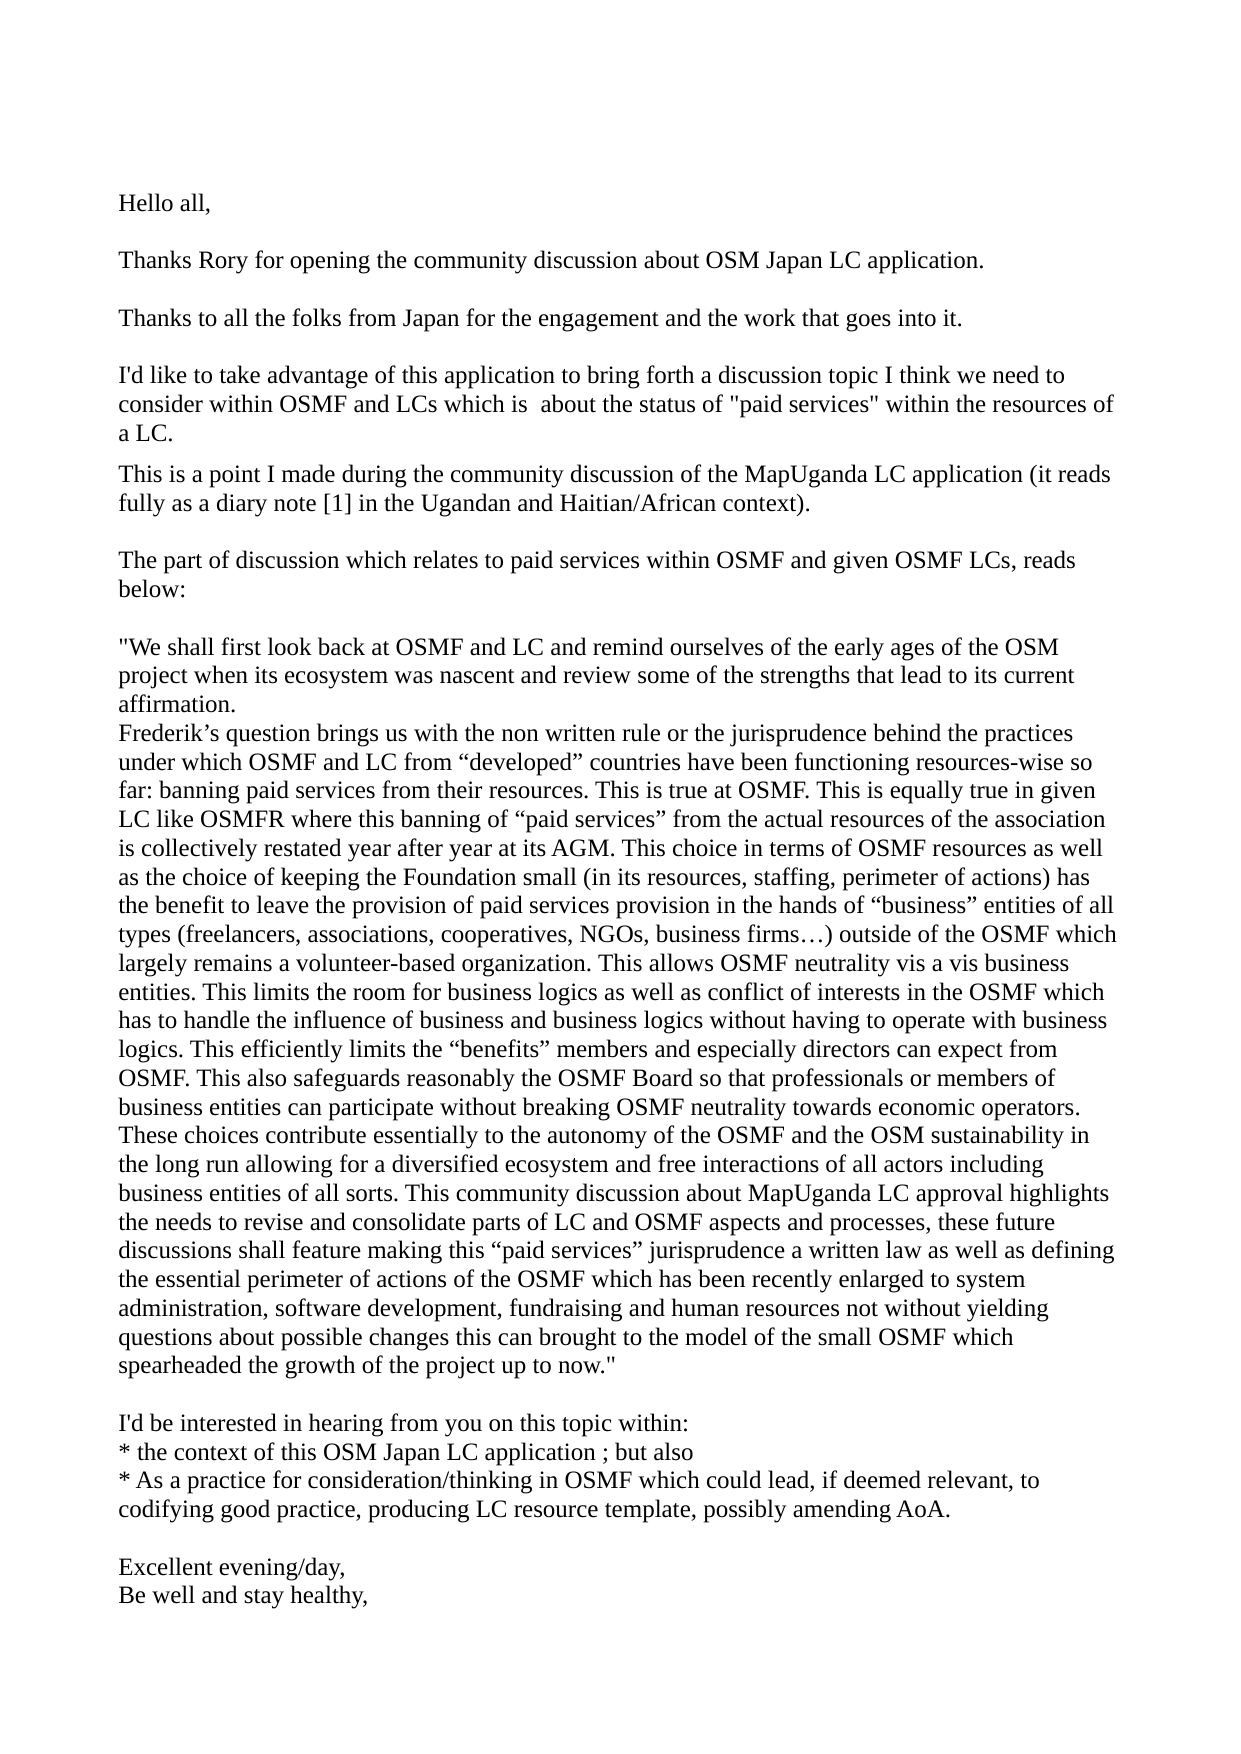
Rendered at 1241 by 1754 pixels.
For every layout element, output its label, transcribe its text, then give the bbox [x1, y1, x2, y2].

text This is a point I made during the community discussion of the MapUganda LC application (it reads fully as a diary note [1] in the Ugandan and Haitian/African context). The part of discussion which relates to paid services within OSMF and given OSMF LCs, reads below: "We shall first look back at OSMF and LC and remind ourselves of the early ages of the OSM project when its ecosystem was nascent and review some of the strengths that lead to its current affirmation. Frederik’s question brings us with the non written rule or the jurisprudence behind the practices under which OSMF and LC from “developed” countries have been functioning resources-wise so far: banning paid services from their resources. This is true at OSMF. This is equally true in given LC like OSMFR where this banning of “paid services” from the actual resources of the association is collectively restated year after year at its AGM. This choice in terms of OSMF resources as well as the choice of keeping the Foundation small (in its resources, staffing, perimeter of actions) has the benefit to leave the provision of paid services provision in the hands of “business” entities of all types (freelancers, associations, cooperatives, NGOs, business firms…) outside of the OSMF which largely remains a volunteer-based organization. This allows OSMF neutrality vis a vis business entities. This limits the room for business logics as well as conflict of interests in the OSMF which has to handle the influence of business and business logics without having to operate with business logics. This efficiently limits the “benefits” members and especially directors can expect from OSMF. This also safeguards reasonably the OSMF Board so that professionals or members of business entities can participate without breaking OSMF neutrality towards economic operators. These choices contribute essentially to the autonomy of the OSMF and the OSM sustainability in the long run allowing for a diversified ecosystem and free interactions of all actors including business entities of all sorts. This community discussion about MapUganda LC approval highlights the needs to revise and consolidate parts of LC and OSMF aspects and processes, these future discussions shall feature making this “paid services” jurisprudence a written law as well as defining the essential perimeter of actions of the OSMF which has been recently enlarged to system administration, software development, fundraising and human resources not without yielding questions about possible changes this can brought to the model of the small OSMF which spearheaded the growth of the project up to now." I'd be interested in hearing from you on this topic within: * the context of this OSM Japan LC application ; but also * As a practice for consideration/thinking in OSMF which could lead, if deemed relevant, to codifying good practice, producing LC resource template, possibly amending AoA. Excellent evening/day, Be well and stay healthy, [118, 459, 1122, 1609]
text Hello all, Thanks Rory for opening the community discussion about OSM Japan LC application. Thanks to all the folks from Japan for the engagement and the work that goes into it. I'd like to take advantage of this application to bring forth a discussion topic I think we need to consider within OSMF and LCs which is about the status of "paid services" within the resources of a LC. [118, 159, 1122, 447]
